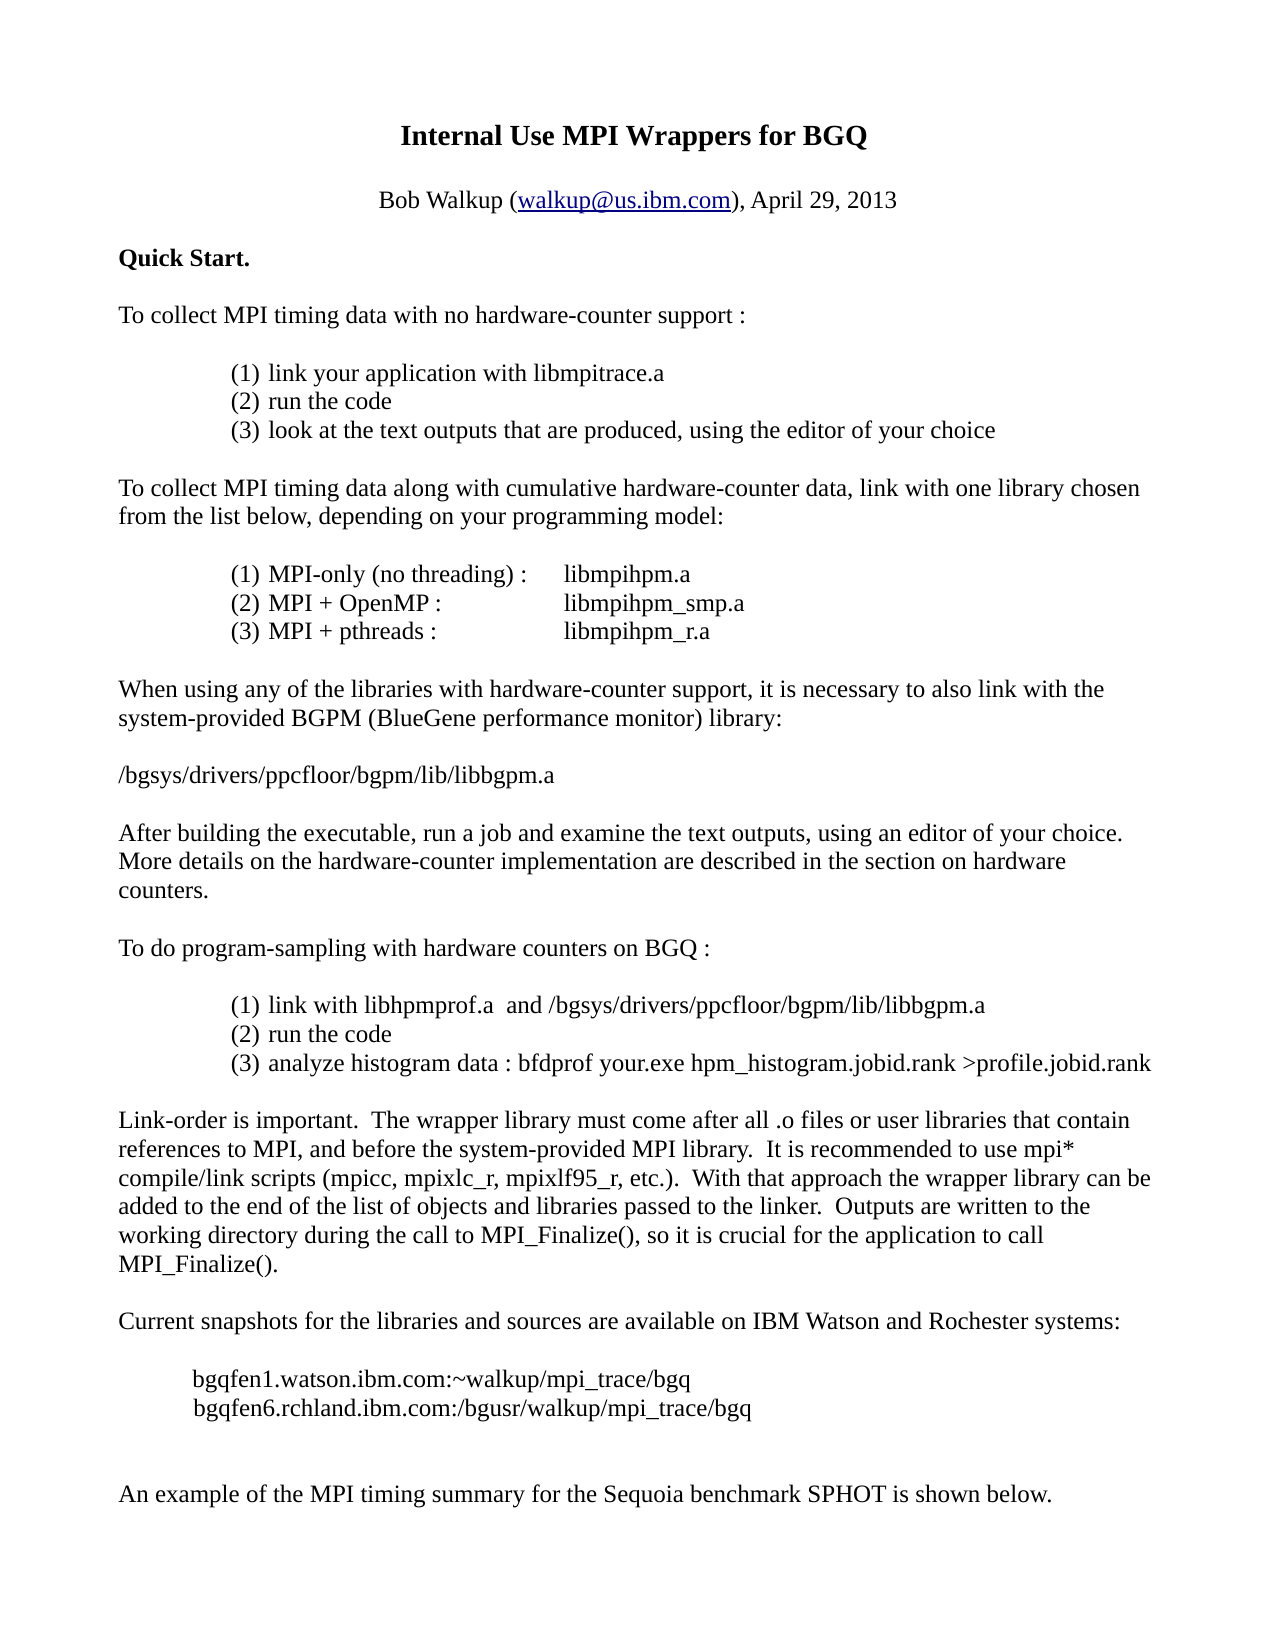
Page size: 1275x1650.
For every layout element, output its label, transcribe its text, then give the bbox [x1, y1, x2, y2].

text Quick Start. [118, 243, 1157, 271]
list look at the text outputs that are produced, using the editor of your choice [231, 415, 1157, 444]
list MPI-only (no threading) : libmpihpm.a [231, 559, 1157, 588]
text To collect MPI timing data along with cumulative hardware-counter data, link with one library chosen from the list below, depending on your programming model: [118, 473, 1157, 530]
text bgqfen6.rchland.ibm.com:/bgusr/walkup/mpi_trace/bgq [118, 1393, 1157, 1421]
text An example of the MPI timing summary for the Sequoia benchmark SPHOT is shown below. [118, 1479, 1157, 1508]
text Link-order is important. The wrapper library must come after all .o files or user libraries that contain references to MPI, and before the system-provided MPI library. It is recommended to use mpi* compile/link scripts (mpicc, mpixlc_r, mpixlf95_r, etc.). With that approach the wrapper library can be added to the end of the list of objects and libraries passed to the linker. Outputs are written to the working directory during the call to MPI_Finalize(), so it is crucial for the application to call MPI_Finalize(). [118, 1105, 1157, 1278]
text After building the executable, run a job and examine the text outputs, using an editor of your choice. More details on the hardware-counter implementation are described in the section on hardware counters. [118, 818, 1157, 904]
list link with libhpmprof.a and /bgsys/drivers/ppcfloor/bgpm/lib/libbgpm.a [231, 990, 1157, 1019]
list MPI + OpenMP : libmpihpm_smp.a [231, 588, 1157, 616]
text To do program-sampling with hardware counters on BGQ : [118, 933, 1157, 961]
list analyze histogram data : bfdprof your.exe hpm_histogram.jobid.rank >profile.jobid.rank [231, 1048, 1157, 1076]
list run the code [231, 1019, 1157, 1048]
text When using any of the libraries with hardware-counter support, it is necessary to also link with the system-provided BGPM (BlueGene performance monitor) library: [118, 674, 1157, 731]
list run the code [231, 386, 1157, 415]
text To collect MPI timing data with no hardware-counter support : [118, 300, 1157, 329]
text Current snapshots for the libraries and sources are available on IBM Watson and Rochester systems: [118, 1306, 1157, 1335]
text Internal Use MPI Wrappers for BGQ [118, 118, 1157, 152]
text /bgsys/drivers/ppcfloor/bgpm/lib/libbgpm.a [118, 760, 1157, 789]
list link your application with libmpitrace.a [231, 358, 1157, 386]
text Bob Walkup (walkup@us.ibm.com), April 29, 2013 [118, 185, 1157, 214]
text bgqfen1.watson.ibm.com:~walkup/mpi_trace/bgq [118, 1364, 1157, 1393]
list MPI + pthreads : libmpihpm_r.a [231, 616, 1157, 645]
